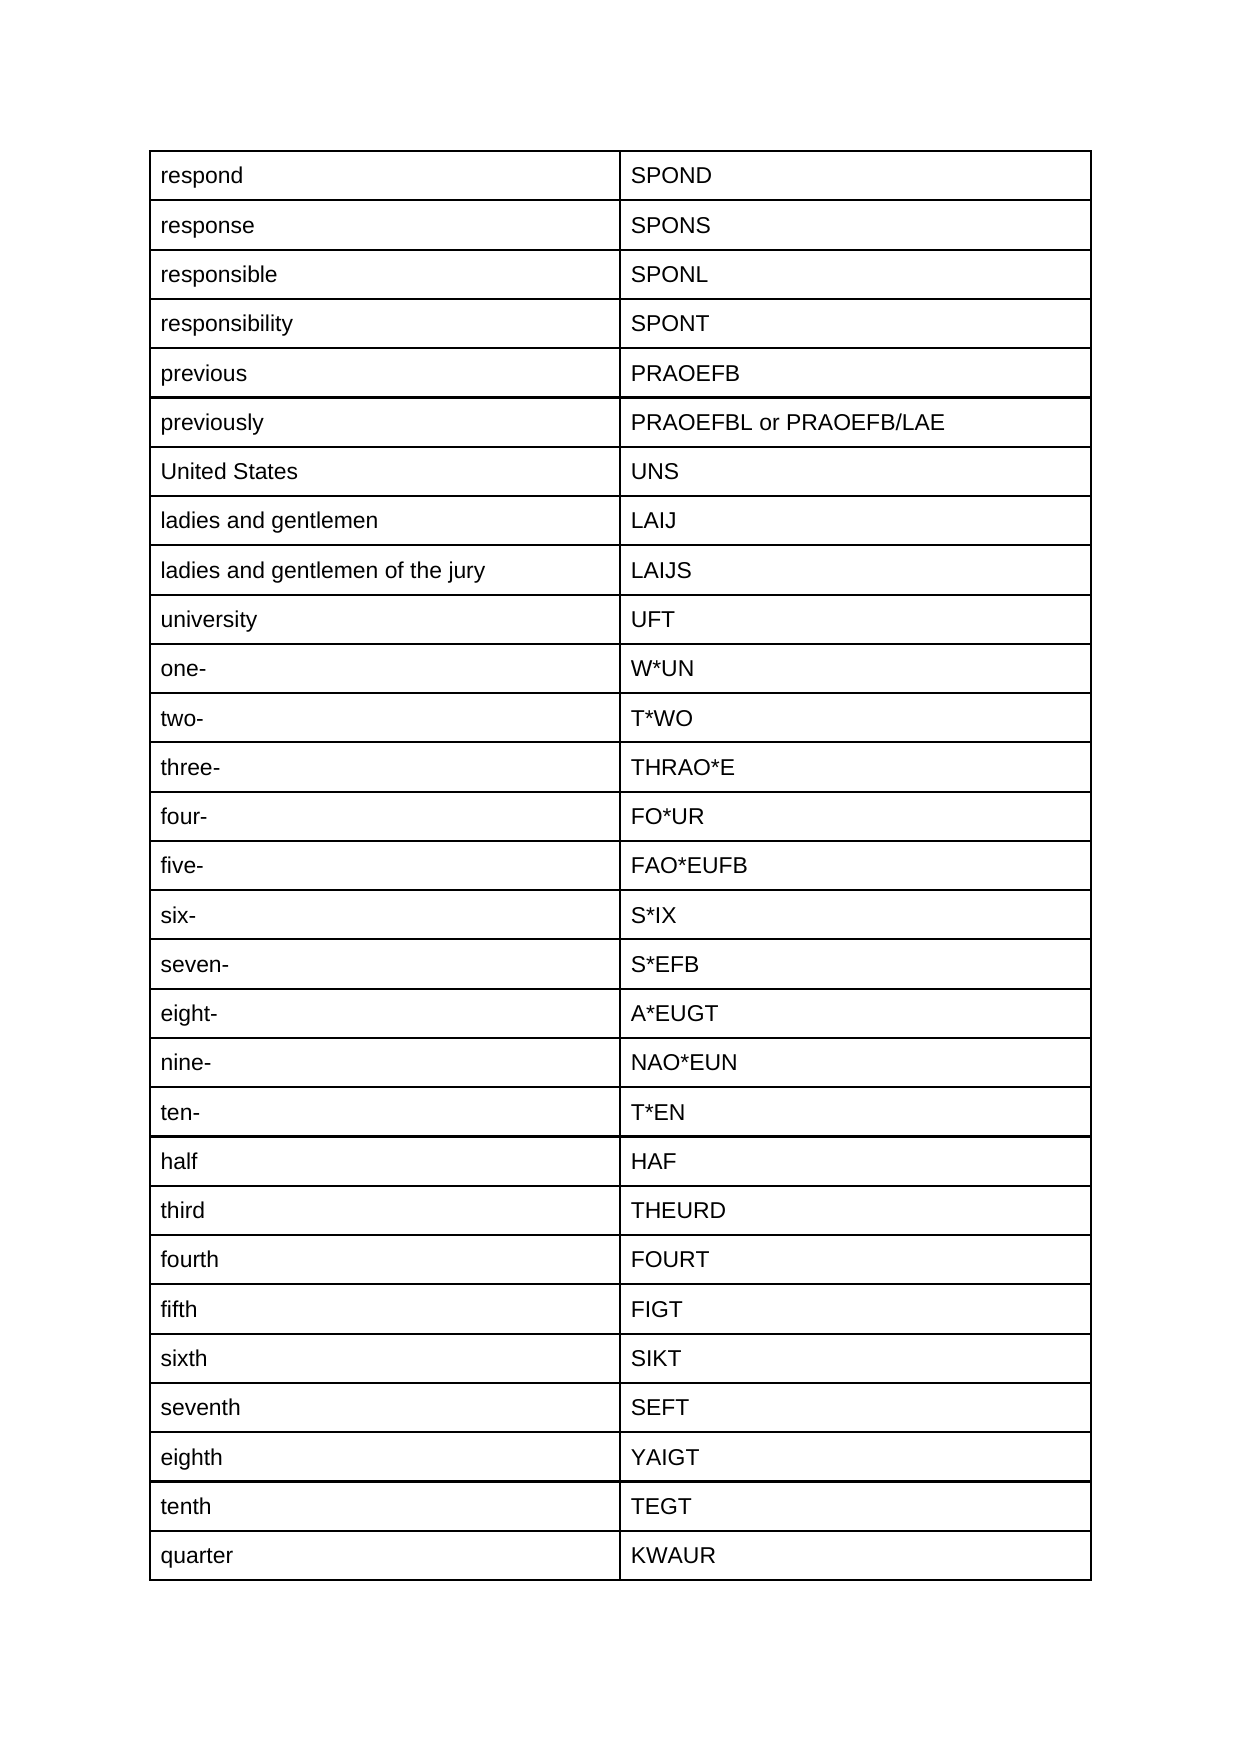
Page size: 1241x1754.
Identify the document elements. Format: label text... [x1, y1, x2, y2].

table_cell previously [151, 399, 619, 446]
table_cell HAF [621, 1138, 1090, 1185]
table_cell SPONT [621, 300, 1090, 347]
table_cell fourth [151, 1236, 619, 1283]
table_cell THEURD [621, 1187, 1090, 1234]
table_cell S*EFB [621, 940, 1090, 988]
table_cell five- [151, 842, 619, 889]
table_cell seven- [151, 940, 619, 988]
table_cell United States [151, 448, 619, 495]
table_cell responsible [151, 251, 619, 298]
table_cell THRAO*E [621, 743, 1090, 791]
table_cell PRAOEFB [621, 349, 1090, 396]
table_cell FO*UR [621, 793, 1090, 840]
table_cell six- [151, 891, 619, 938]
table_cell SPONS [621, 201, 1090, 248]
table_cell university [151, 596, 619, 643]
table_cell PRAOEFBL or PRAOEFB/LAE [621, 399, 1090, 446]
table_cell fifth [151, 1285, 619, 1332]
table_cell quarter [151, 1532, 619, 1579]
table_cell respond [151, 152, 619, 199]
table_cell previous [151, 349, 619, 396]
table_cell eight- [151, 990, 619, 1037]
table_cell UFT [621, 596, 1090, 643]
table_cell ten- [151, 1088, 619, 1135]
table_cell eighth [151, 1433, 619, 1480]
table_cell W*UN [621, 645, 1090, 692]
table_cell SEFT [621, 1384, 1090, 1431]
table_cell KWAUR [621, 1532, 1090, 1579]
table_cell response [151, 201, 619, 248]
table_cell LAIJS [621, 546, 1090, 593]
table_cell UNS [621, 448, 1090, 495]
table_cell responsibility [151, 300, 619, 347]
table_cell two- [151, 694, 619, 741]
table_cell TEGT [621, 1483, 1090, 1529]
table_cell S*IX [621, 891, 1090, 938]
table_cell SPOND [621, 152, 1090, 199]
table_cell nine- [151, 1039, 619, 1086]
table_cell ladies and gentlemen of the jury [151, 546, 619, 593]
table_cell four- [151, 793, 619, 840]
table_cell SIKT [621, 1335, 1090, 1382]
table_cell SPONL [621, 251, 1090, 298]
table_cell third [151, 1187, 619, 1234]
table_cell ladies and gentlemen [151, 497, 619, 544]
table_cell FAO*EUFB [621, 842, 1090, 889]
table_cell T*WO [621, 694, 1090, 741]
table_cell three- [151, 743, 619, 791]
table_cell A*EUGT [621, 990, 1090, 1037]
table_cell NAO*EUN [621, 1039, 1090, 1086]
table_cell FIGT [621, 1285, 1090, 1332]
table_cell YAIGT [621, 1433, 1090, 1480]
table_cell one- [151, 645, 619, 692]
table_cell half [151, 1138, 619, 1185]
table_cell sixth [151, 1335, 619, 1382]
table_cell seventh [151, 1384, 619, 1431]
table_cell tenth [151, 1483, 619, 1529]
table_cell T*EN [621, 1088, 1090, 1135]
table_cell FOURT [621, 1236, 1090, 1283]
table_cell LAIJ [621, 497, 1090, 544]
